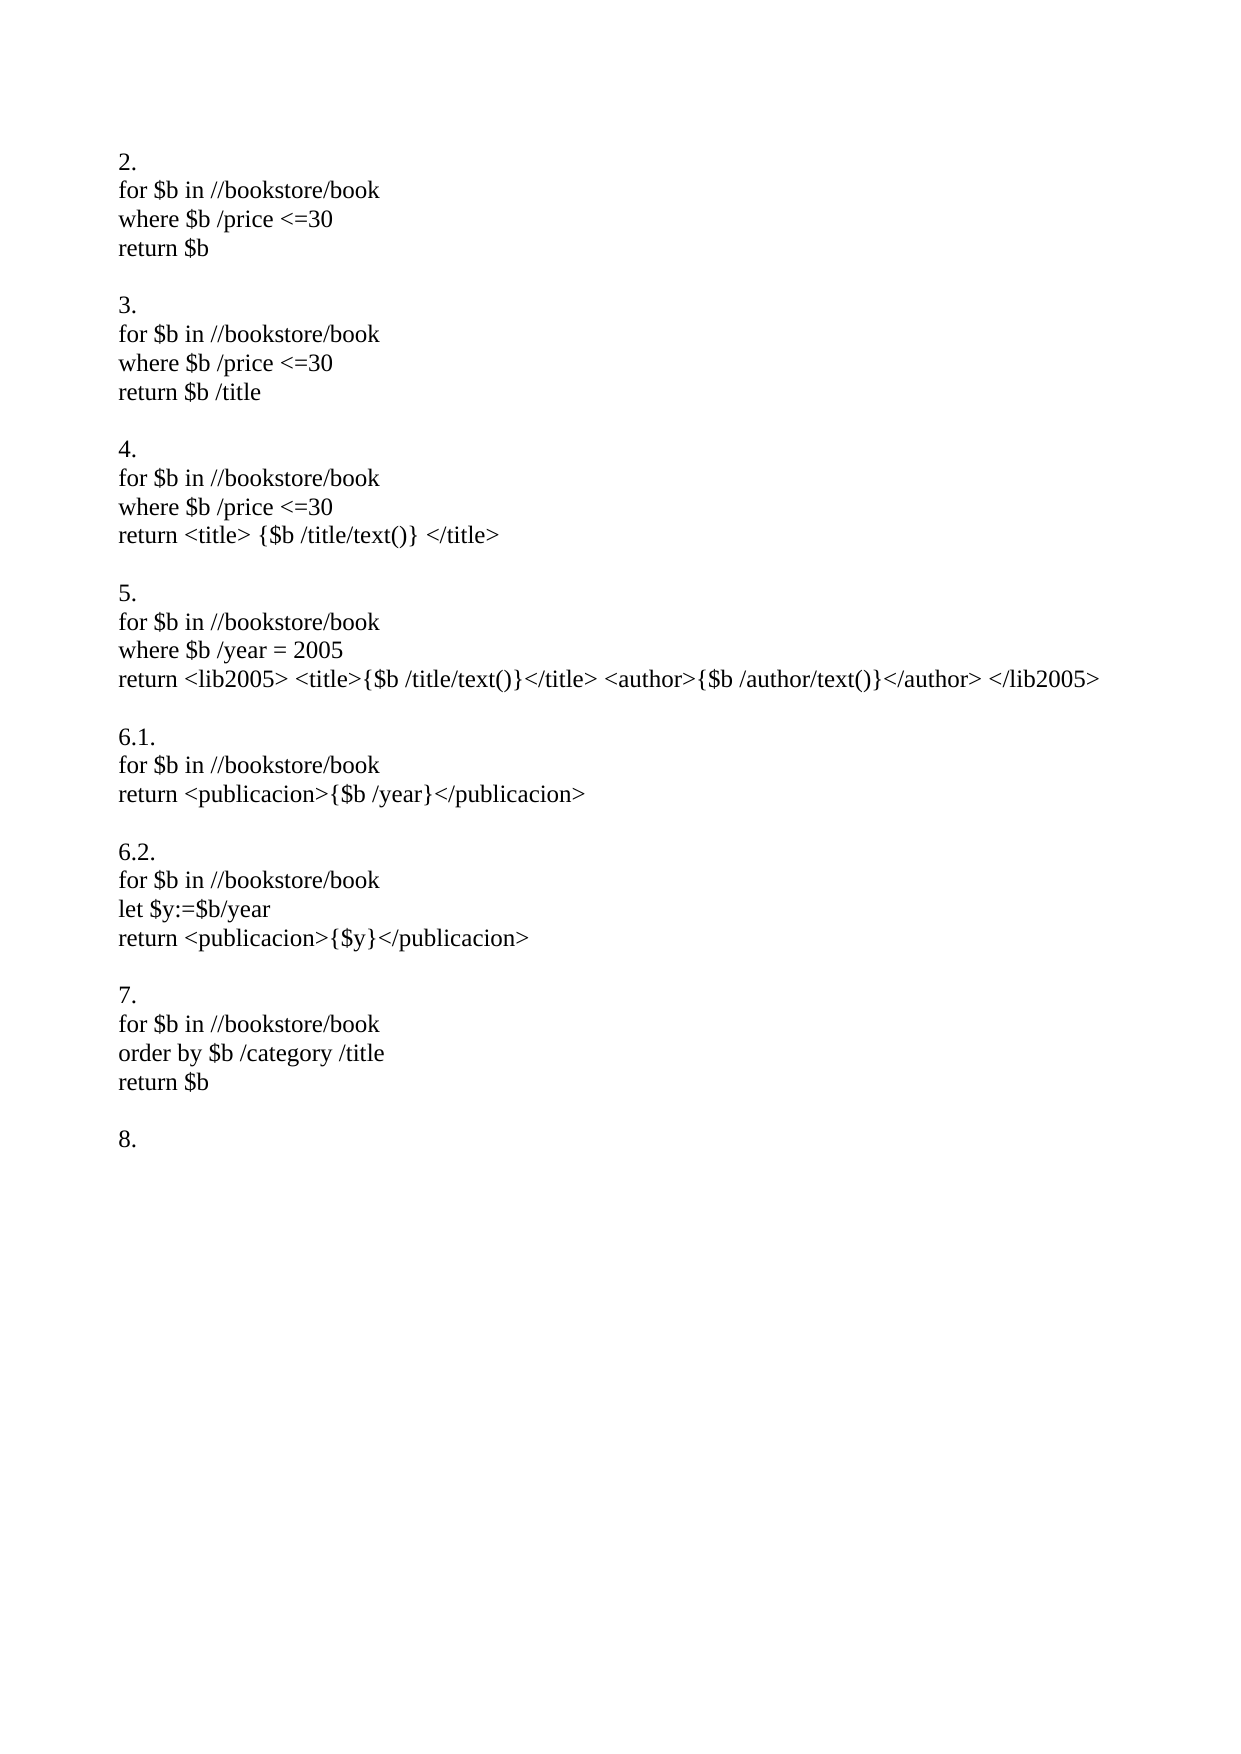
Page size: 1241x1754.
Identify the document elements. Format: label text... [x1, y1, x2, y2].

text return <lib2005> <title>{$b /title/text()}</title> <author>{$b /author/text()}</author> </lib2005> [118, 664, 1122, 693]
text return $b /title [118, 377, 1122, 406]
text 2. [118, 147, 1122, 176]
text return <publicacion>{$b /year}</publicacion> [118, 779, 1122, 808]
text for $b in //bookstore/book [118, 463, 1122, 492]
text 5. [118, 578, 1122, 607]
text for $b in //bookstore/book [118, 751, 1122, 779]
text return <publicacion>{$y}</publicacion> [118, 923, 1122, 952]
text 6.1. [118, 722, 1122, 751]
text 8. [118, 1124, 1122, 1153]
text where $b /price <=30 [118, 204, 1122, 233]
text where $b /price <=30 [118, 348, 1122, 377]
text let $y:=$b/year [118, 894, 1122, 923]
text for $b in //bookstore/book [118, 176, 1122, 204]
text 4. [118, 434, 1122, 463]
text 7. [118, 981, 1122, 1009]
text where $b /price <=30 [118, 492, 1122, 521]
text for $b in //bookstore/book [118, 866, 1122, 894]
text 3. [118, 291, 1122, 319]
text for $b in //bookstore/book [118, 1009, 1122, 1038]
text return $b [118, 233, 1122, 262]
text for $b in //bookstore/book [118, 607, 1122, 636]
text 6.2. [118, 837, 1122, 866]
text for $b in //bookstore/book [118, 319, 1122, 348]
text return $b [118, 1067, 1122, 1096]
text return <title> {$b /title/text()} </title> [118, 521, 1122, 549]
text order by $b /category /title [118, 1038, 1122, 1067]
text where $b /year = 2005 [118, 636, 1122, 664]
